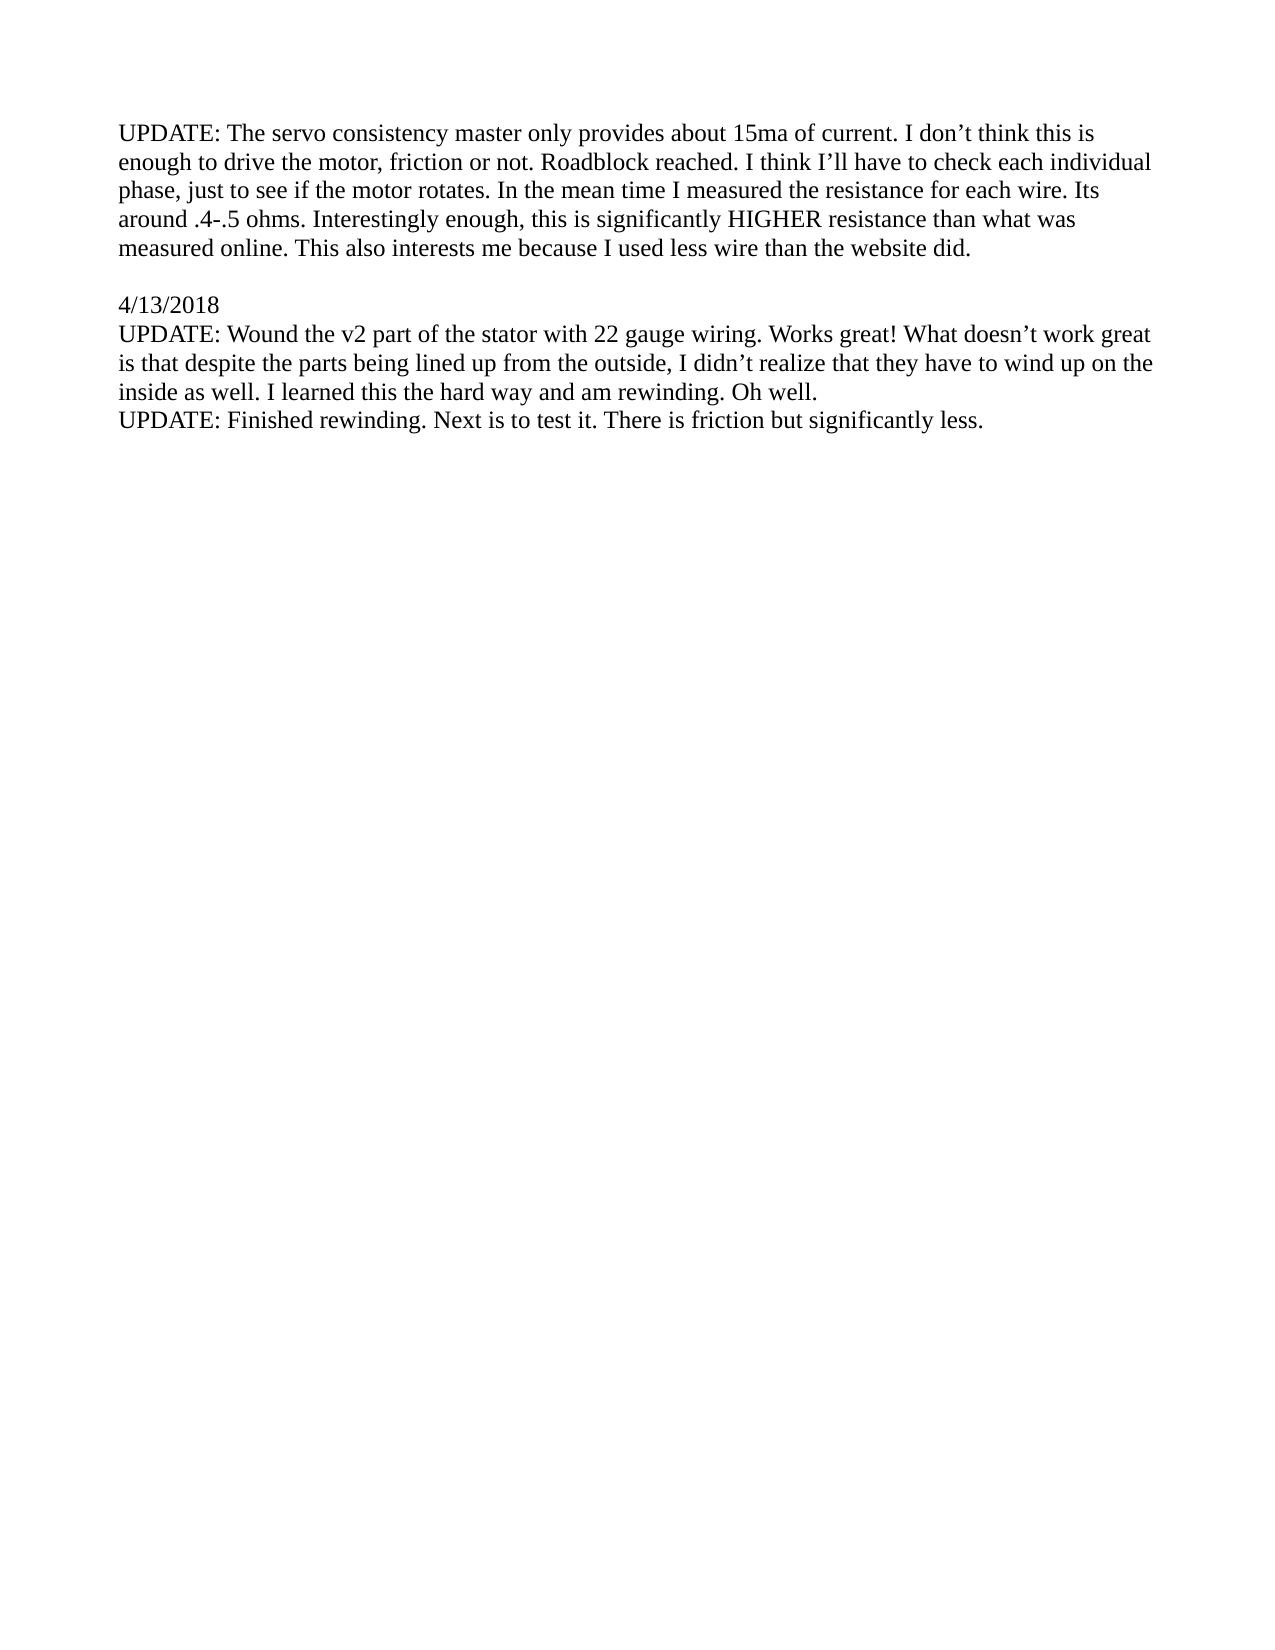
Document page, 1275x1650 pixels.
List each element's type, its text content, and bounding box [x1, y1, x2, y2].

text UPDATE: Wound the v2 part of the stator with 22 gauge wiring. Works great! What doesn’t work great is that despite the parts being lined up from the outside, I didn’t realize that they have to wind up on the inside as well. I learned this the hard way and am rewinding. Oh well. [118, 319, 1157, 406]
text 4/13/2018 [118, 291, 1157, 319]
text UPDATE: Finished rewinding. Next is to test it. There is friction but significantly less. [118, 406, 1157, 434]
text UPDATE: The servo consistency master only provides about 15ma of current. I don’t think this is enough to drive the motor, friction or not. Roadblock reached. I think I’ll have to check each individual phase, just to see if the motor rotates. In the mean time I measured the resistance for each wire. Its around .4-.5 ohms. Interestingly enough, this is significantly HIGHER resistance than what was measured online. This also interests me because I used less wire than the website did. [118, 118, 1157, 262]
